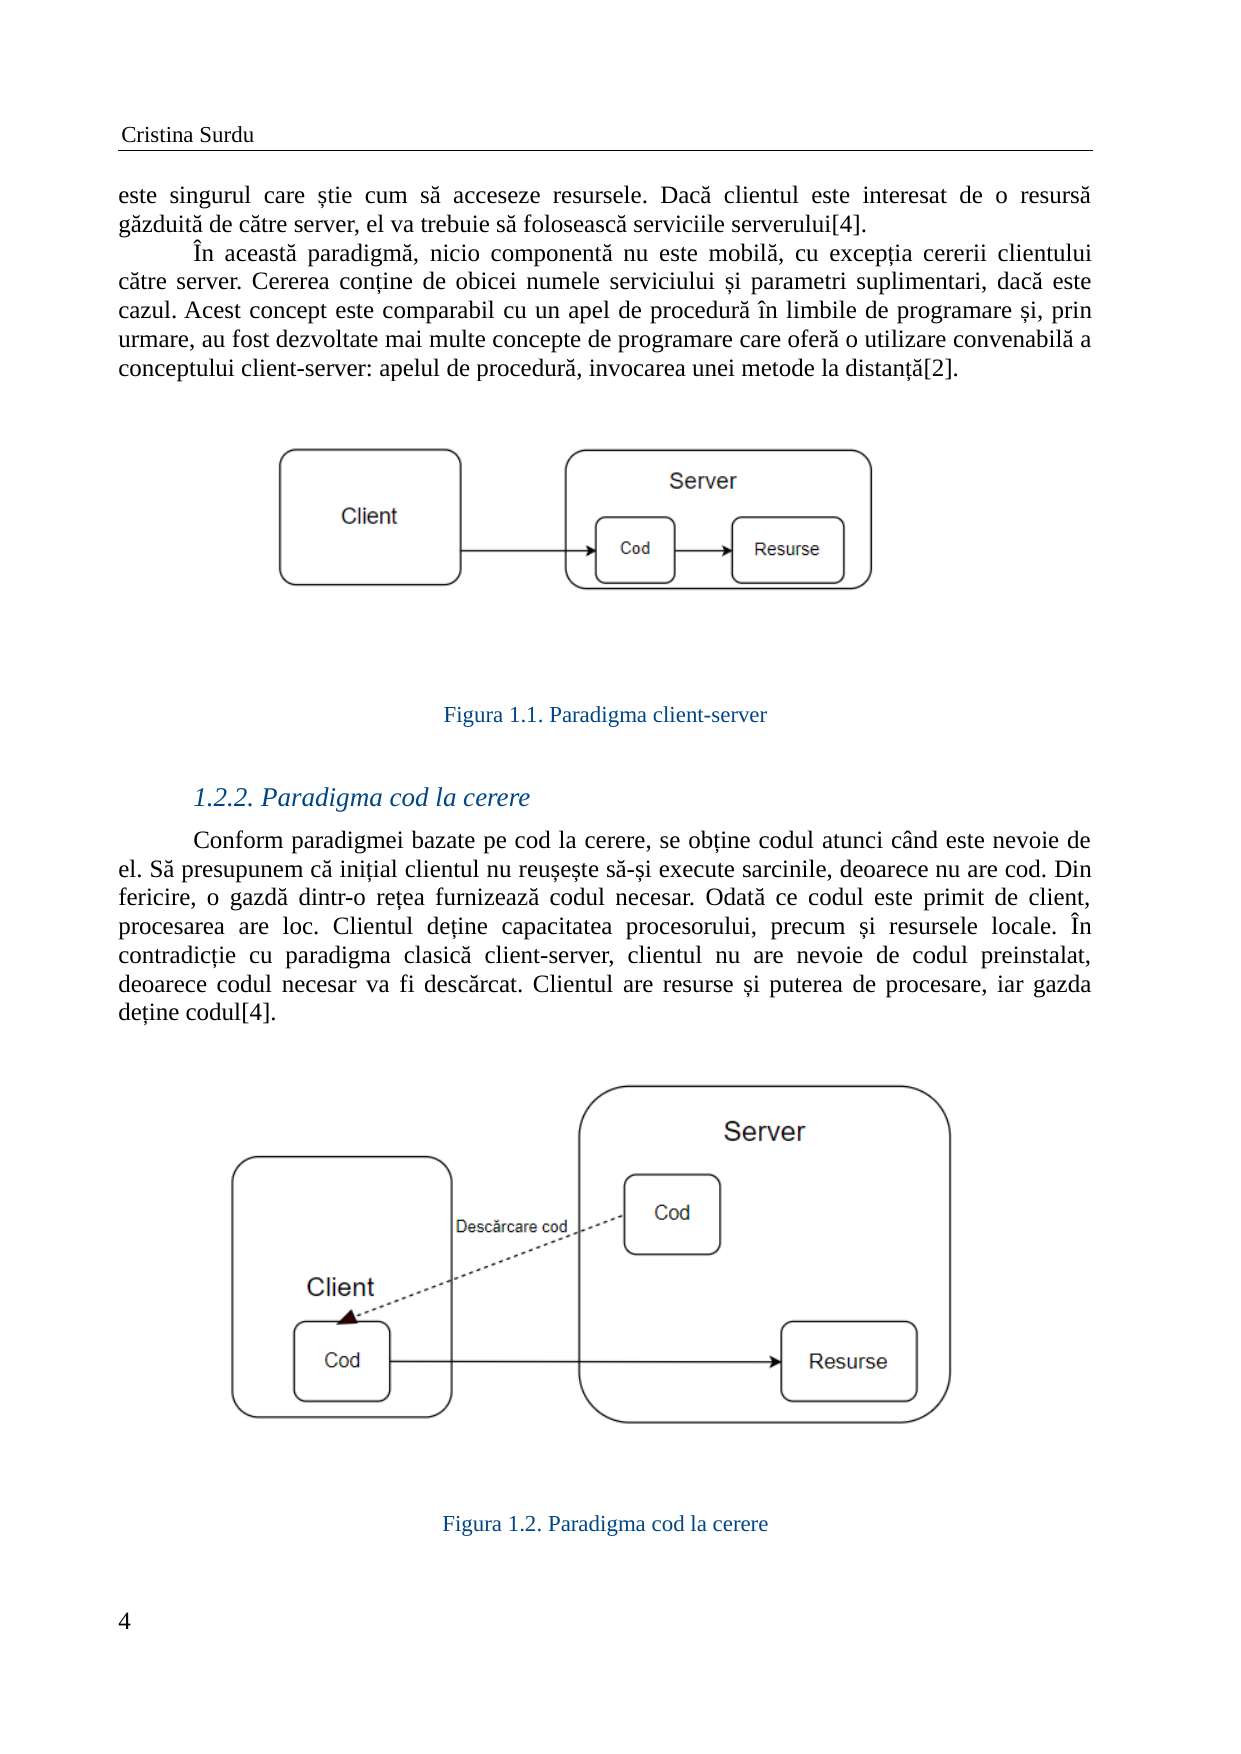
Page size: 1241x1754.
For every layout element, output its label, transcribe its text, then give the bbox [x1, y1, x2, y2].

text este singurul care știe cum să acceseze resursele. Dacă clientul este interesat de o resursă găzduită de către server, el va trebuie să folosească serviciile serverului[4]. [118, 180, 1093, 238]
picture [234, 381, 976, 697]
text În această paradigmă, nicio componentă nu este mobilă, cu excepția cererii clientului către server. Cererea conține de obicei numele serviciului și parametri suplimentari, dacă este cazul. Acest concept este comparabil cu un apel de procedură în limbile de programare și, prin urmare, au fost dezvoltate mai multe concepte de programare care oferă o utilizare convenabilă a conceptului client-server: apelul de procedură, invocarea unei metode la distanță[2]. [118, 238, 1093, 381]
subtitle Paradigma cod la cerere [193, 781, 1093, 812]
text Figura 1.1. Paradigma client-server [235, 697, 976, 728]
picture [204, 1026, 1007, 1505]
text Conform paradigmei bazate pe cod la cerere, se obține codul atunci când este nevoie de el. Să presupunem că inițial clientul nu reușește să-și execute sarcinile, deoarece nu are cod. Din fericire, o gazdă dintr-o rețea furnizează codul necesar. Odată ce codul este primit de client, procesarea are loc. Clientul deține capacitatea procesorului, precum și resursele locale. În contradicție cu paradigma clasică client-server, clientul nu are nevoie de codul preinstalat, deoarece codul necesar va fi descărcat. Clientul are resurse și puterea de procesare, iar gazda deține codul[4]. [118, 825, 1093, 1026]
text Figura 1.2. Paradigma cod la cerere [204, 1505, 1007, 1536]
